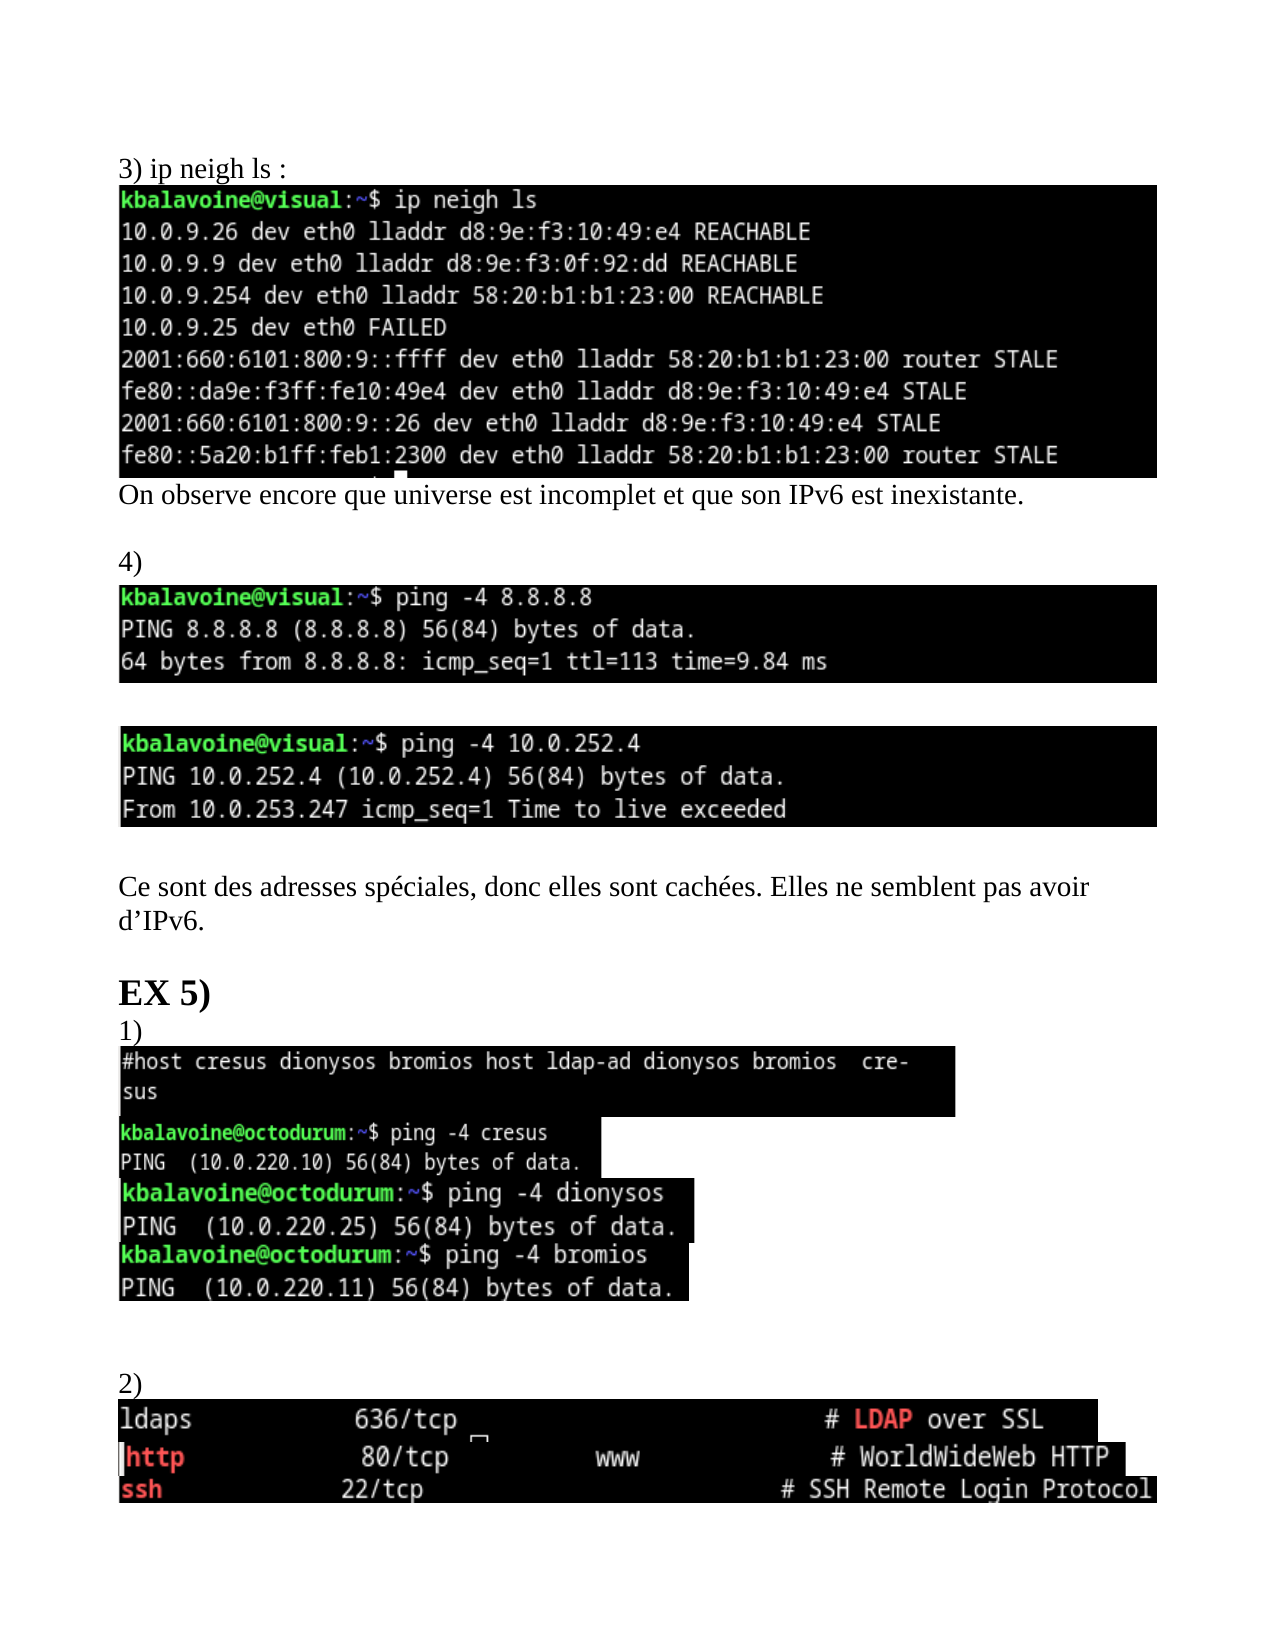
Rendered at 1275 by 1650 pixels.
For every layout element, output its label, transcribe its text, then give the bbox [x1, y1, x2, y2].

text 1) [118, 1013, 1157, 1047]
text EX 5) [118, 970, 1157, 1013]
text 2) [118, 1366, 1157, 1399]
text 3) ip neigh ls : [118, 152, 1157, 185]
picture [118, 1399, 1157, 1503]
picture [118, 726, 1157, 827]
picture [118, 1046, 956, 1301]
text On observe encore que universe est incomplet et que son IPv6 est inexistante. [118, 478, 1157, 511]
text Ce sont des adresses spéciales, donc elles sont cachées. Elles ne semblent pas avoir d’IPv6. [118, 869, 1157, 936]
text 4) [118, 544, 1157, 578]
picture [118, 585, 1157, 683]
picture [118, 185, 1157, 478]
